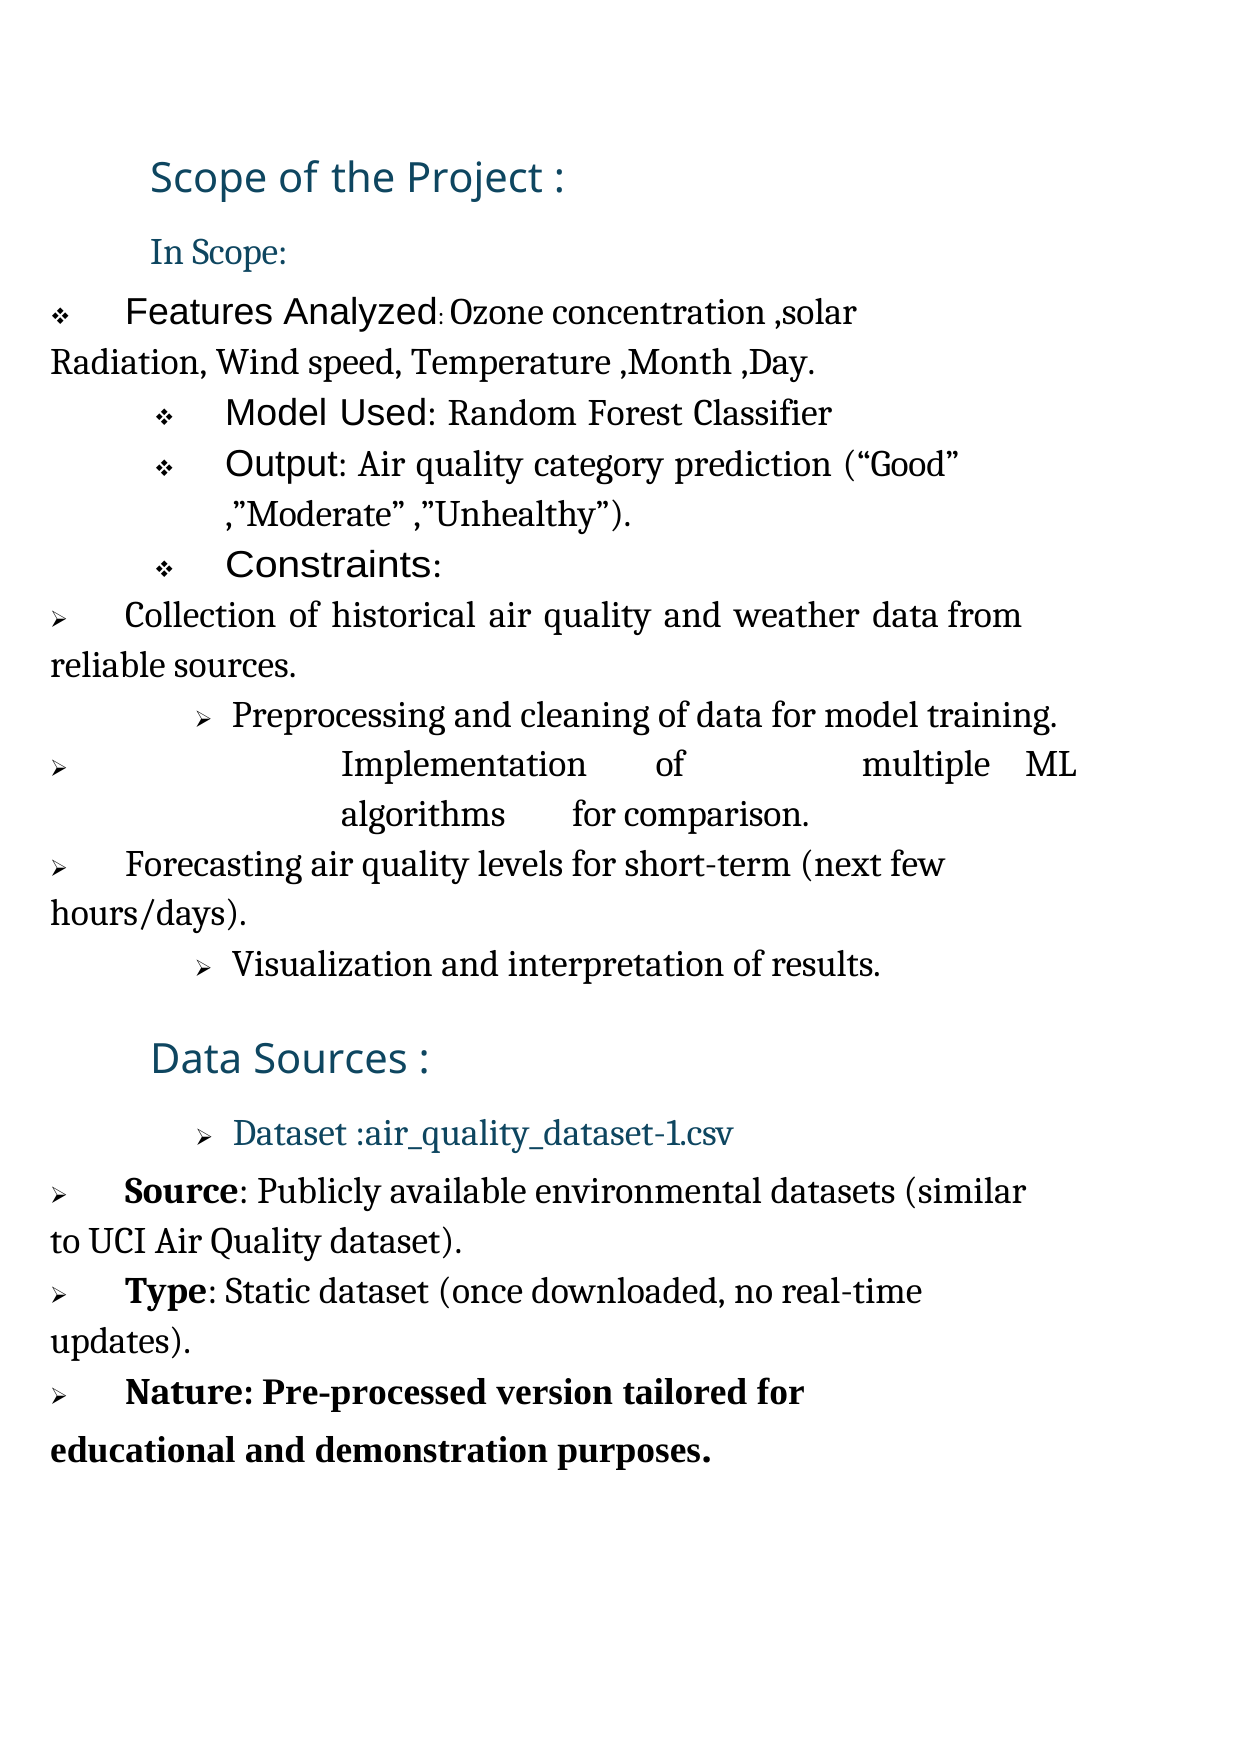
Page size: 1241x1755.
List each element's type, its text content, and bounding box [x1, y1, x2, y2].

subtitle Data Sources : [150, 1028, 1136, 1085]
text ,”Moderate” ,”Unhealthy”). [225, 492, 1136, 536]
list Implementation of multiple ML algorithms for comparison. [50, 743, 1091, 836]
text In Scope: [150, 231, 1136, 274]
list Type: Static dataset (once downloaded, no real-time updates). [50, 1270, 1068, 1363]
list Preprocessing and cleaning of data for model training. [194, 693, 1136, 736]
list Dataset :air_quality_dataset-1.csv [195, 1111, 1136, 1154]
list Visualization and interpretation of results. [194, 941, 1136, 985]
list Source: Publicly available environmental datasets (similar to UCI Air Quality dataset). [50, 1170, 1031, 1263]
list Collection of historical air quality and weather data from reliable sources. [50, 594, 1090, 687]
list Features Analyzed: Ozone concentration ,solar Radiation, Wind speed, Temperature ,Month ,Day. [50, 289, 1012, 383]
subtitle Scope of the Project : [150, 148, 1136, 205]
list Constraints: [154, 542, 1136, 587]
list Output: Air quality category prediction (“Good” [154, 441, 1136, 485]
list Model Used: Random Forest Classifier [154, 390, 1136, 434]
list Forecasting air quality levels for short-term (next few hours/days). [50, 842, 1091, 935]
list Nature: Pre-processed version tailored for educational and demonstration purposes. [50, 1369, 912, 1473]
